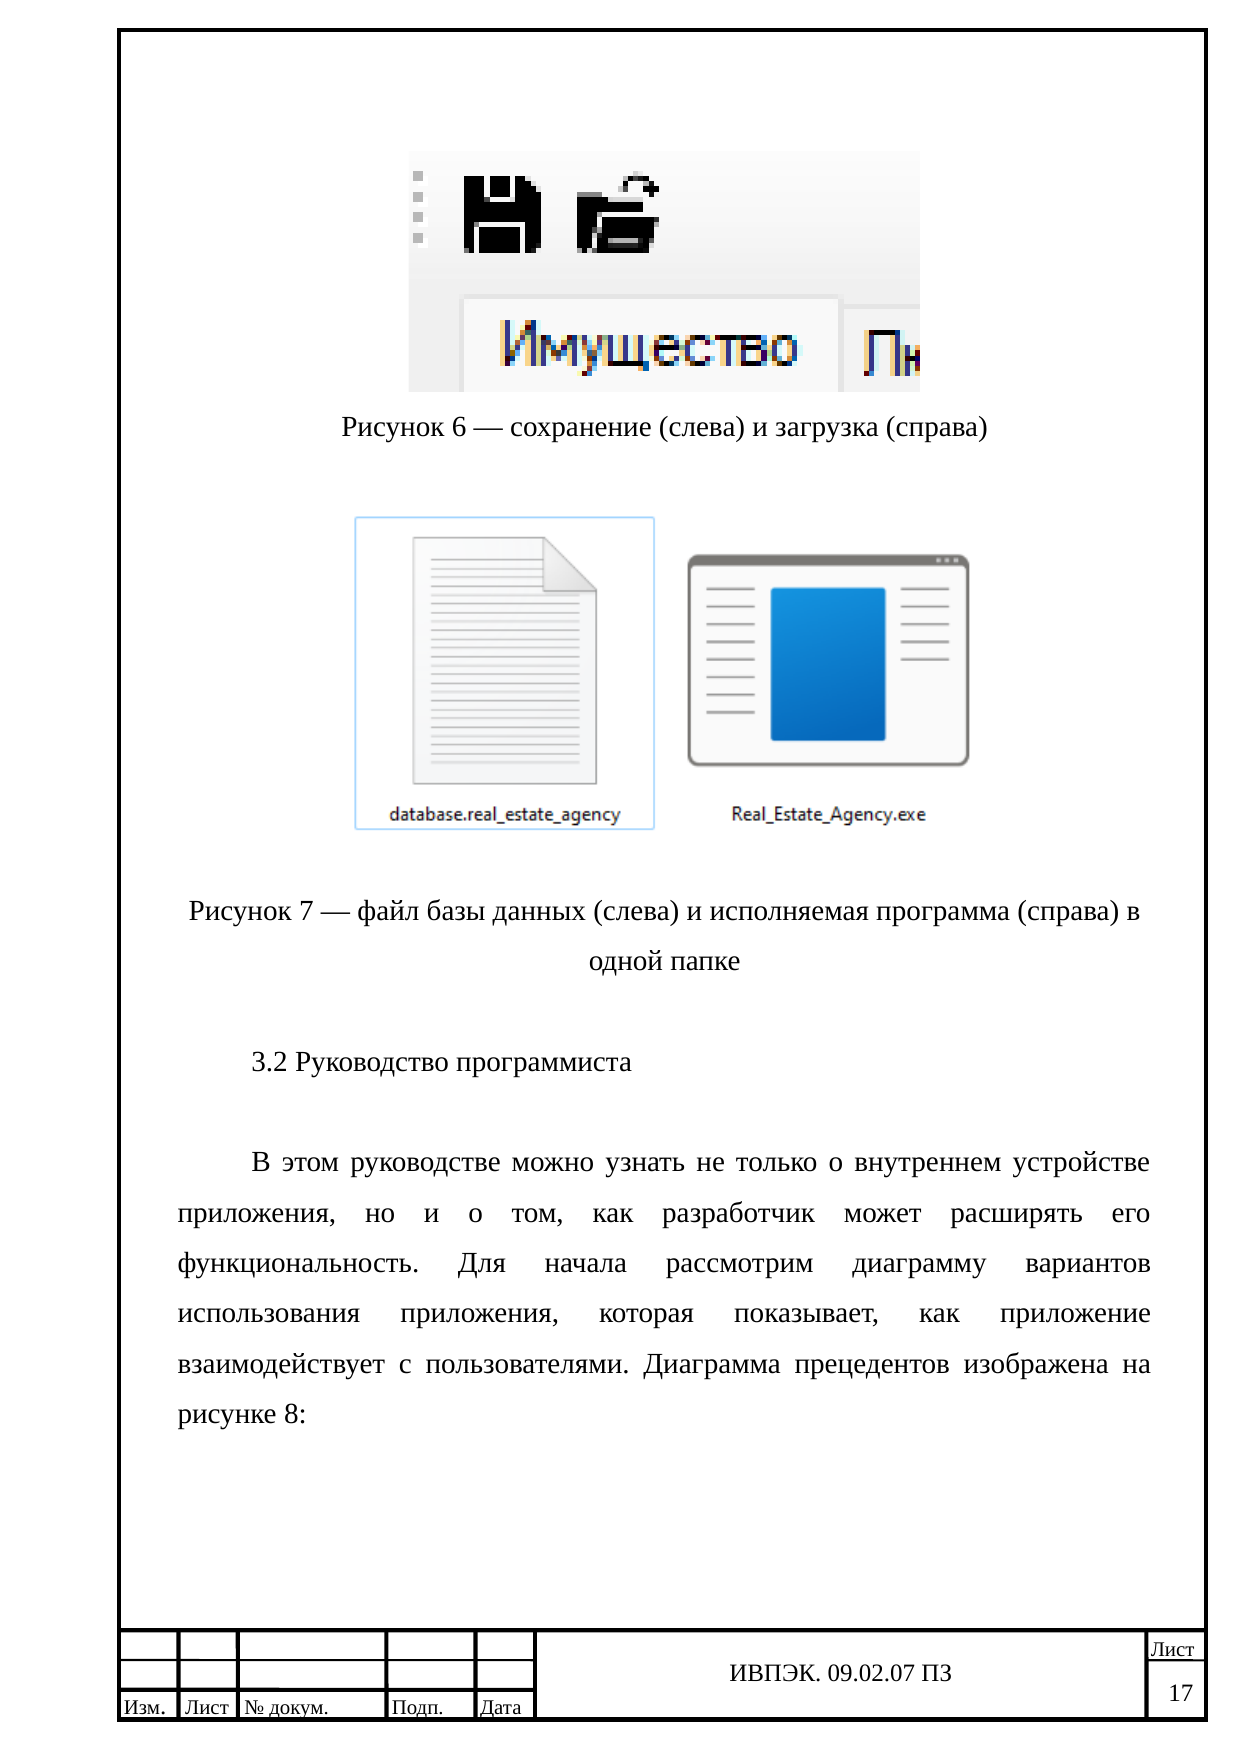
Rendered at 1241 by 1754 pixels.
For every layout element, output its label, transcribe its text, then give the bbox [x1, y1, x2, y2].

text В этом руководстве можно узнать не только о внутреннем устройстве приложения, но и о том, как разработчик может расширять его функциональность. Для начала рассмотрим диаграмму вариантов использования приложения, которая показывает, как приложение взаимодействует с пользователями. Диаграмма прецедентов изображена на рисунке 8: [177, 1144, 1152, 1430]
subtitle 3.2 Руководство программиста [177, 1044, 1152, 1077]
text Рисунок 6 — сохранение (слева) и загрузка (справа) [177, 89, 1152, 442]
picture [336, 509, 993, 860]
picture [408, 111, 920, 392]
text Рисунок 7 — файл базы данных (слева) и исполняемая программа (справа) в одной папке [177, 509, 1152, 977]
